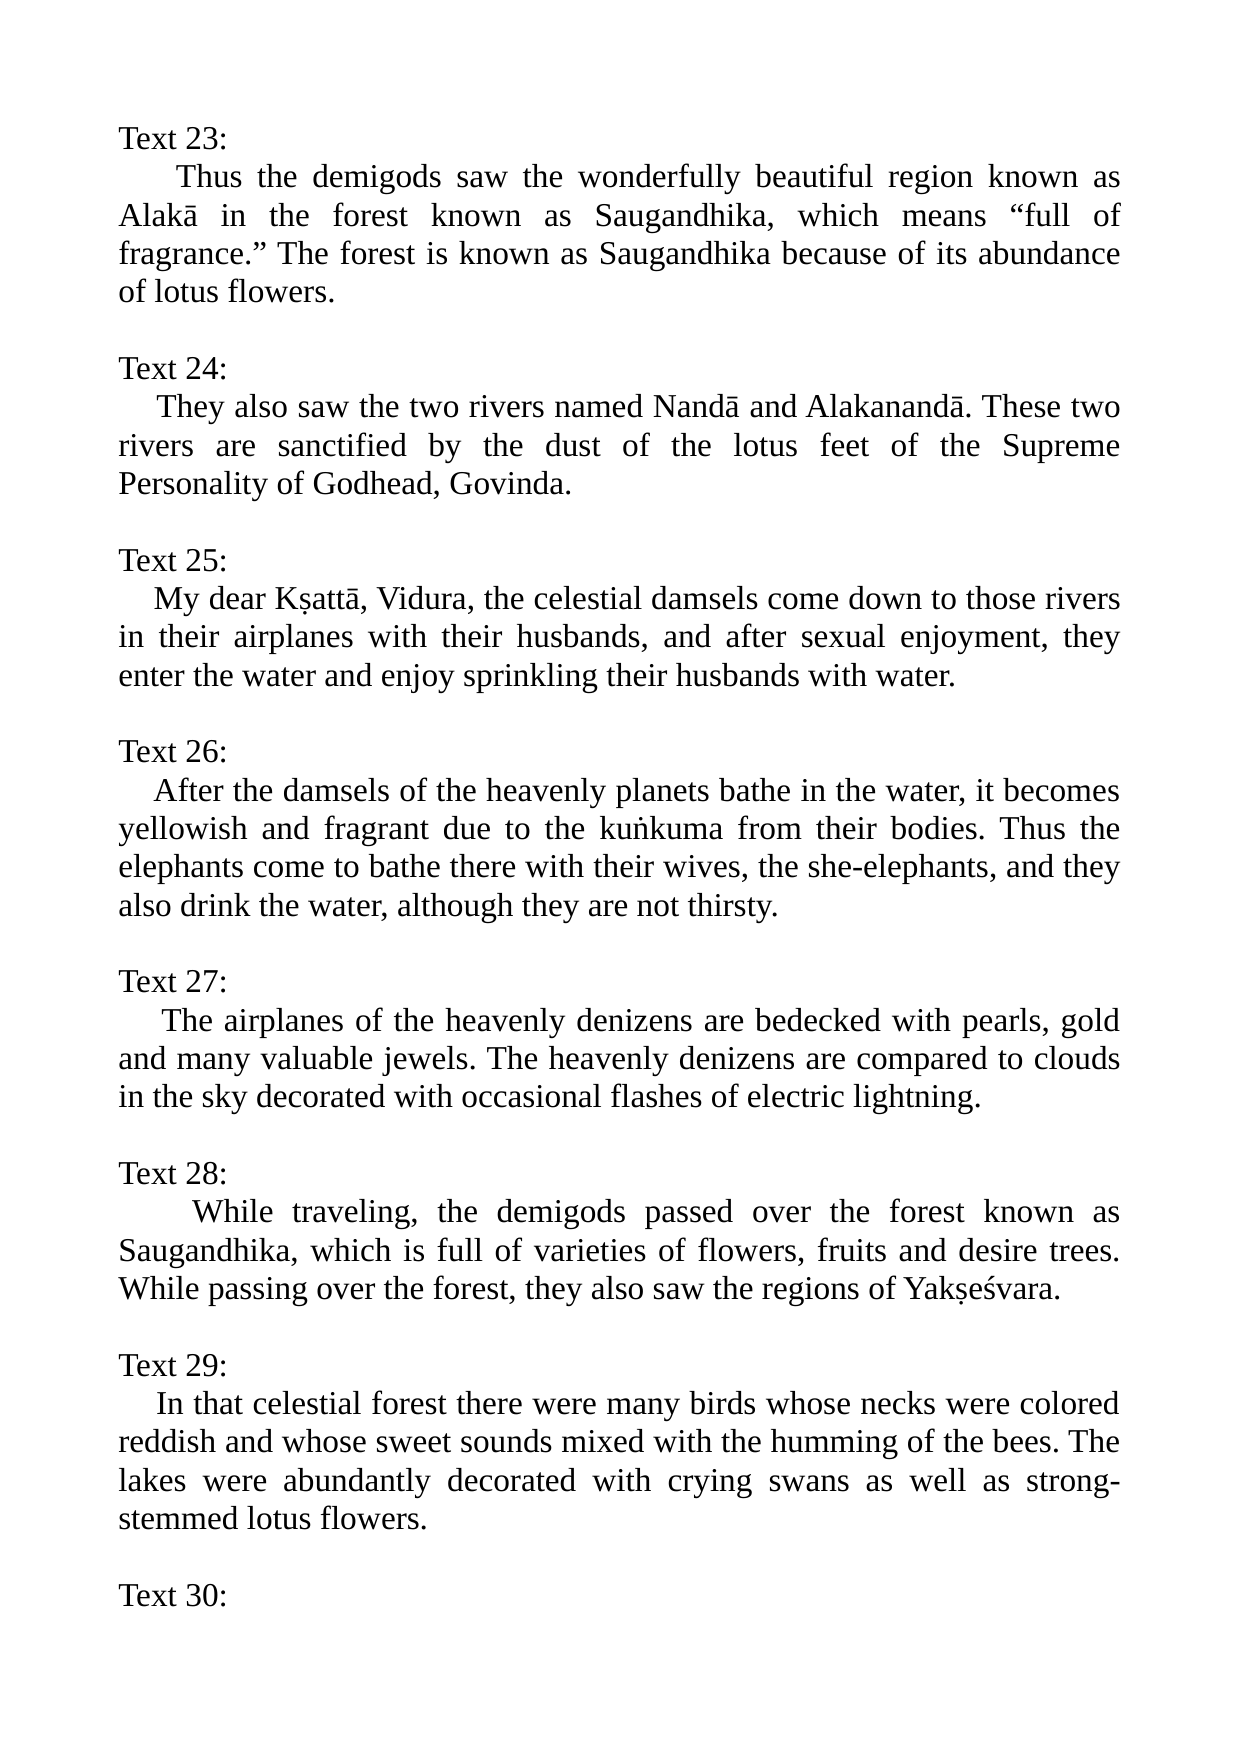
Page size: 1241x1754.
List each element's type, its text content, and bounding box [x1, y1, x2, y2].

text Thus the demigods saw the wonderfully beautiful region known as Alakā in the forest known as Saugandhika, which means “full of fragrance.” The forest is known as Saugandhika because of its abundance of lotus flowers. [118, 156, 1122, 310]
text Text 29: [118, 1345, 1122, 1383]
text Text 24: [118, 348, 1122, 386]
text After the damsels of the heavenly planets bathe in the water, it becomes yellowish and fragrant due to the kuṅkuma from their bodies. Thus the elephants come to bathe there with their wives, the she-elephants, and they also drink the water, although they are not thirsty. [118, 770, 1122, 923]
text Text 25: [118, 540, 1122, 578]
text While traveling, the demigods passed over the forest known as Saugandhika, which is full of varieties of flowers, fruits and desire trees. While passing over the forest, they also saw the regions of Yakṣeśvara. [118, 1191, 1122, 1306]
text They also saw the two rivers named Nandā and Alakanandā. These two rivers are sanctified by the dust of the lotus feet of the Supreme Personality of Godhead, Govinda. [118, 386, 1122, 501]
text In that celestial forest there were many birds whose necks were colored reddish and whose sweet sounds mixed with the humming of the bees. The lakes were abundantly decorated with crying swans as well as strong-stemmed lotus flowers. [118, 1383, 1122, 1536]
text Text 28: [118, 1153, 1122, 1191]
text Text 26: [118, 731, 1122, 770]
text Text 27: [118, 961, 1122, 1000]
text My dear Kṣattā, Vidura, the celestial damsels come down to those rivers in their airplanes with their husbands, and after sexual enjoyment, they enter the water and enjoy sprinkling their husbands with water. [118, 578, 1122, 693]
text Text 30: [118, 1575, 1122, 1613]
text The airplanes of the heavenly denizens are bedecked with pearls, gold and many valuable jewels. The heavenly denizens are compared to clouds in the sky decorated with occasional flashes of electric lightning. [118, 1000, 1122, 1115]
text Text 23: [118, 118, 1122, 156]
